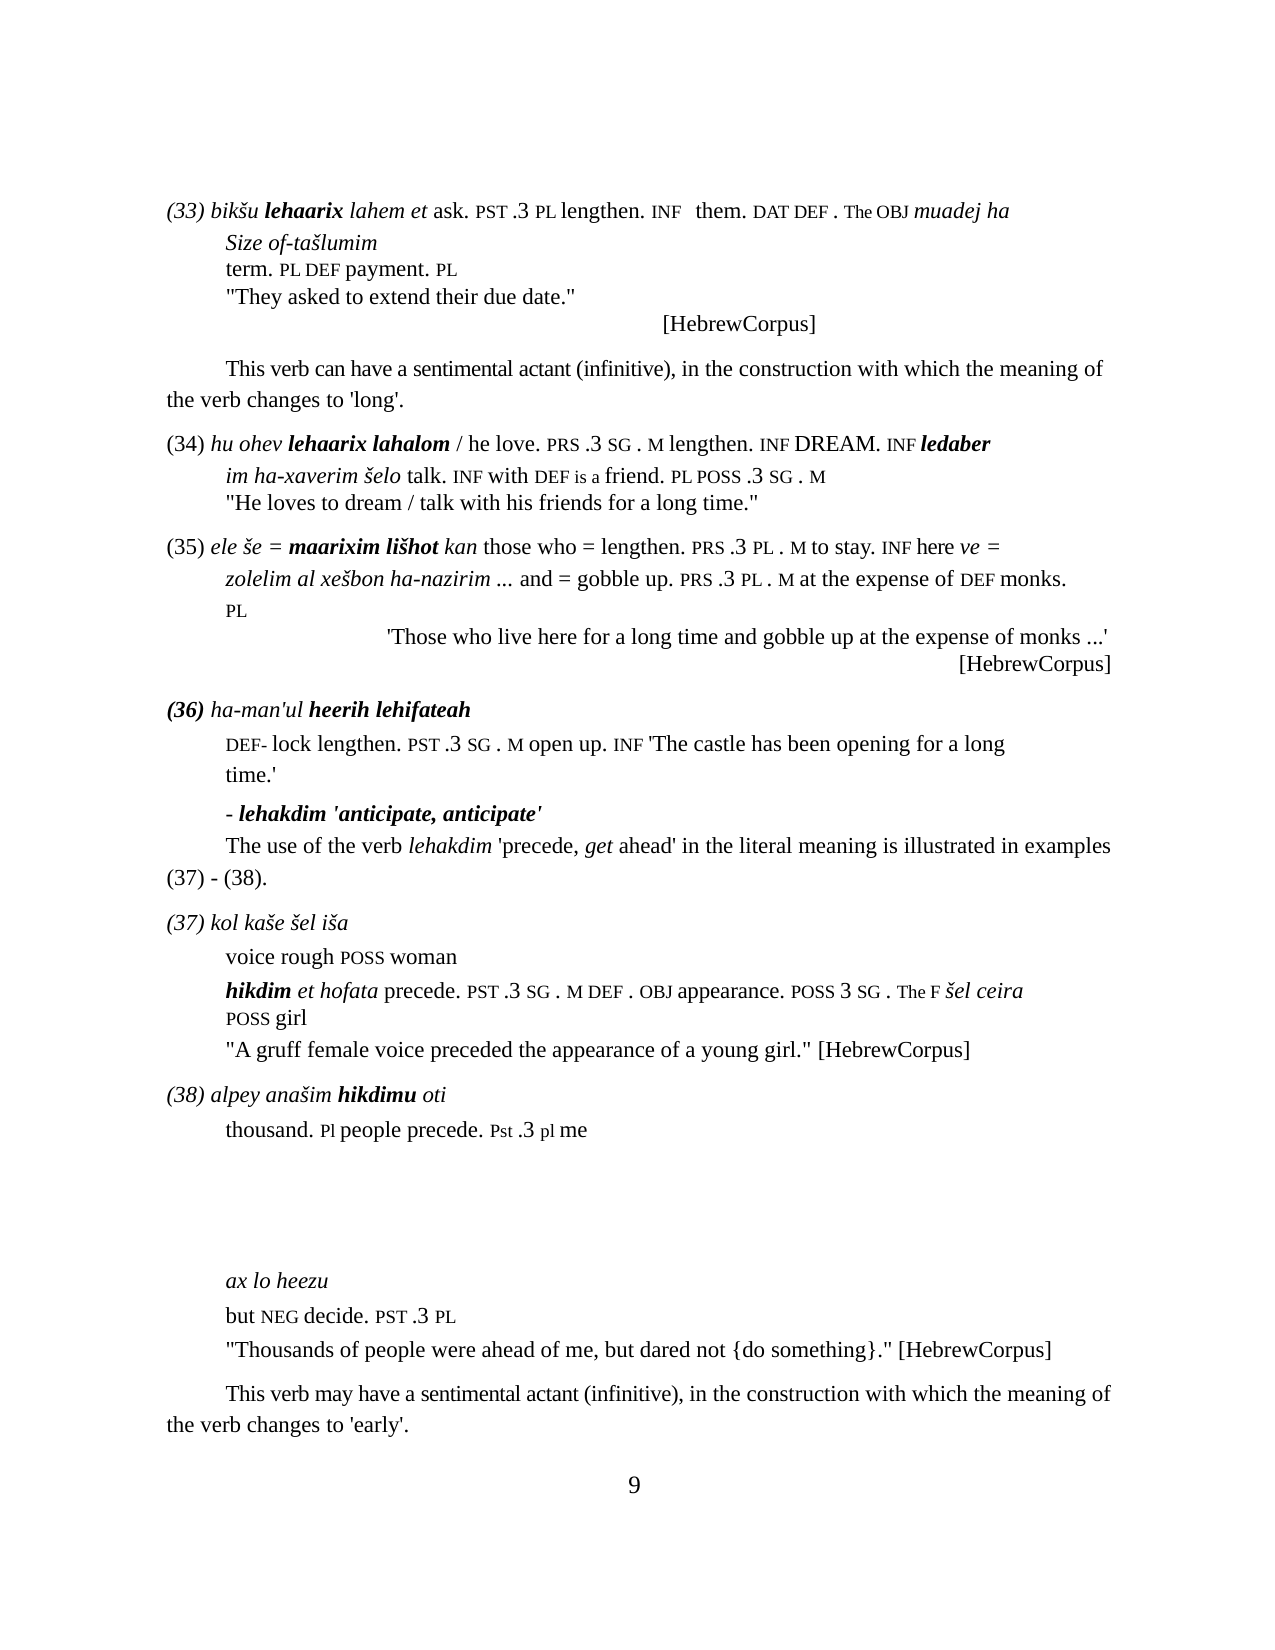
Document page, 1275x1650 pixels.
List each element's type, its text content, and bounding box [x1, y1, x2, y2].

text (35) ele še = maarixim lišhot kan those who = lengthen. PRS .3 PL . M to stay. INF here ve = zolelim al xešbon ha-nazirim ... and = gobble up. PRS .3 PL . M at the expense of DEF monks. PL [166, 528, 1075, 622]
text (36) ha-man'ul heerih lehifateah [166, 690, 1125, 724]
text (33) bikšu lehaarix lahem et ask. PST .3 PL lengthen. INF them. DAT DEF . The OBJ muadej ha Size of-tašlumim [166, 193, 1039, 255]
text This verb may have a sentimental actant (infinitive), in the construction with which the meaning of the verb changes to 'early'. [166, 1375, 1121, 1437]
text 'Those who live here for a long time and gobble up at the expense of monks ...' [150, 623, 1108, 649]
text but NEG decide. PST .3 PL [225, 1296, 1125, 1330]
text DEF- lock lengthen. PST .3 SG . M open up. INF 'The castle has been opening for a long time.' [225, 725, 1023, 787]
text The use of the verb lehakdim 'precede, get ahead' in the literal meaning is illustrated in examples (37) - (38). [166, 828, 1125, 890]
text "They asked to extend their due date." [226, 283, 1125, 309]
text hikdim et hofata precede. PST .3 SG . M DEF . OBJ appearance. POSS 3 SG . The F šel ceira [225, 972, 1079, 1003]
text [HebrewCorpus] [662, 310, 1125, 337]
text "A gruff female voice preceded the appearance of a young girl." [HebrewCorpus] [225, 1031, 1111, 1062]
text thousand. Pl people precede. Pst .3 pl me [225, 1110, 1125, 1143]
text voice rough POSS woman [225, 937, 1125, 971]
text POSS girl [226, 1004, 1125, 1030]
text "He loves to dream / talk with his friends for a long time." [225, 488, 1125, 515]
text (37) kol kaše šel iša [166, 903, 1125, 936]
text This verb can have a sentimental actant (infinitive), in the construction with which the meaning of the verb changes to 'long'. [166, 350, 1121, 413]
text (38) alpey anašim hikdimu oti [166, 1075, 1125, 1109]
text - lehakdim 'anticipate, anticipate' [225, 800, 1125, 826]
text term. PL DEF payment. PL [226, 255, 1125, 282]
text [HebrewCorpus] [150, 650, 1111, 677]
text "Thousands of people were ahead of me, but dared not {do something}." [HebrewCorpus] [225, 1331, 1112, 1362]
text (34) hu ohev lehaarix lahalom / he love. PRS .3 SG . M lengthen. INF DREAM. INF ledaber im ha-xaverim šelo talk. INF with DEF is a friend. PL POSS .3 SG . M [166, 426, 1018, 488]
text ax lo heezu [225, 1261, 1125, 1295]
